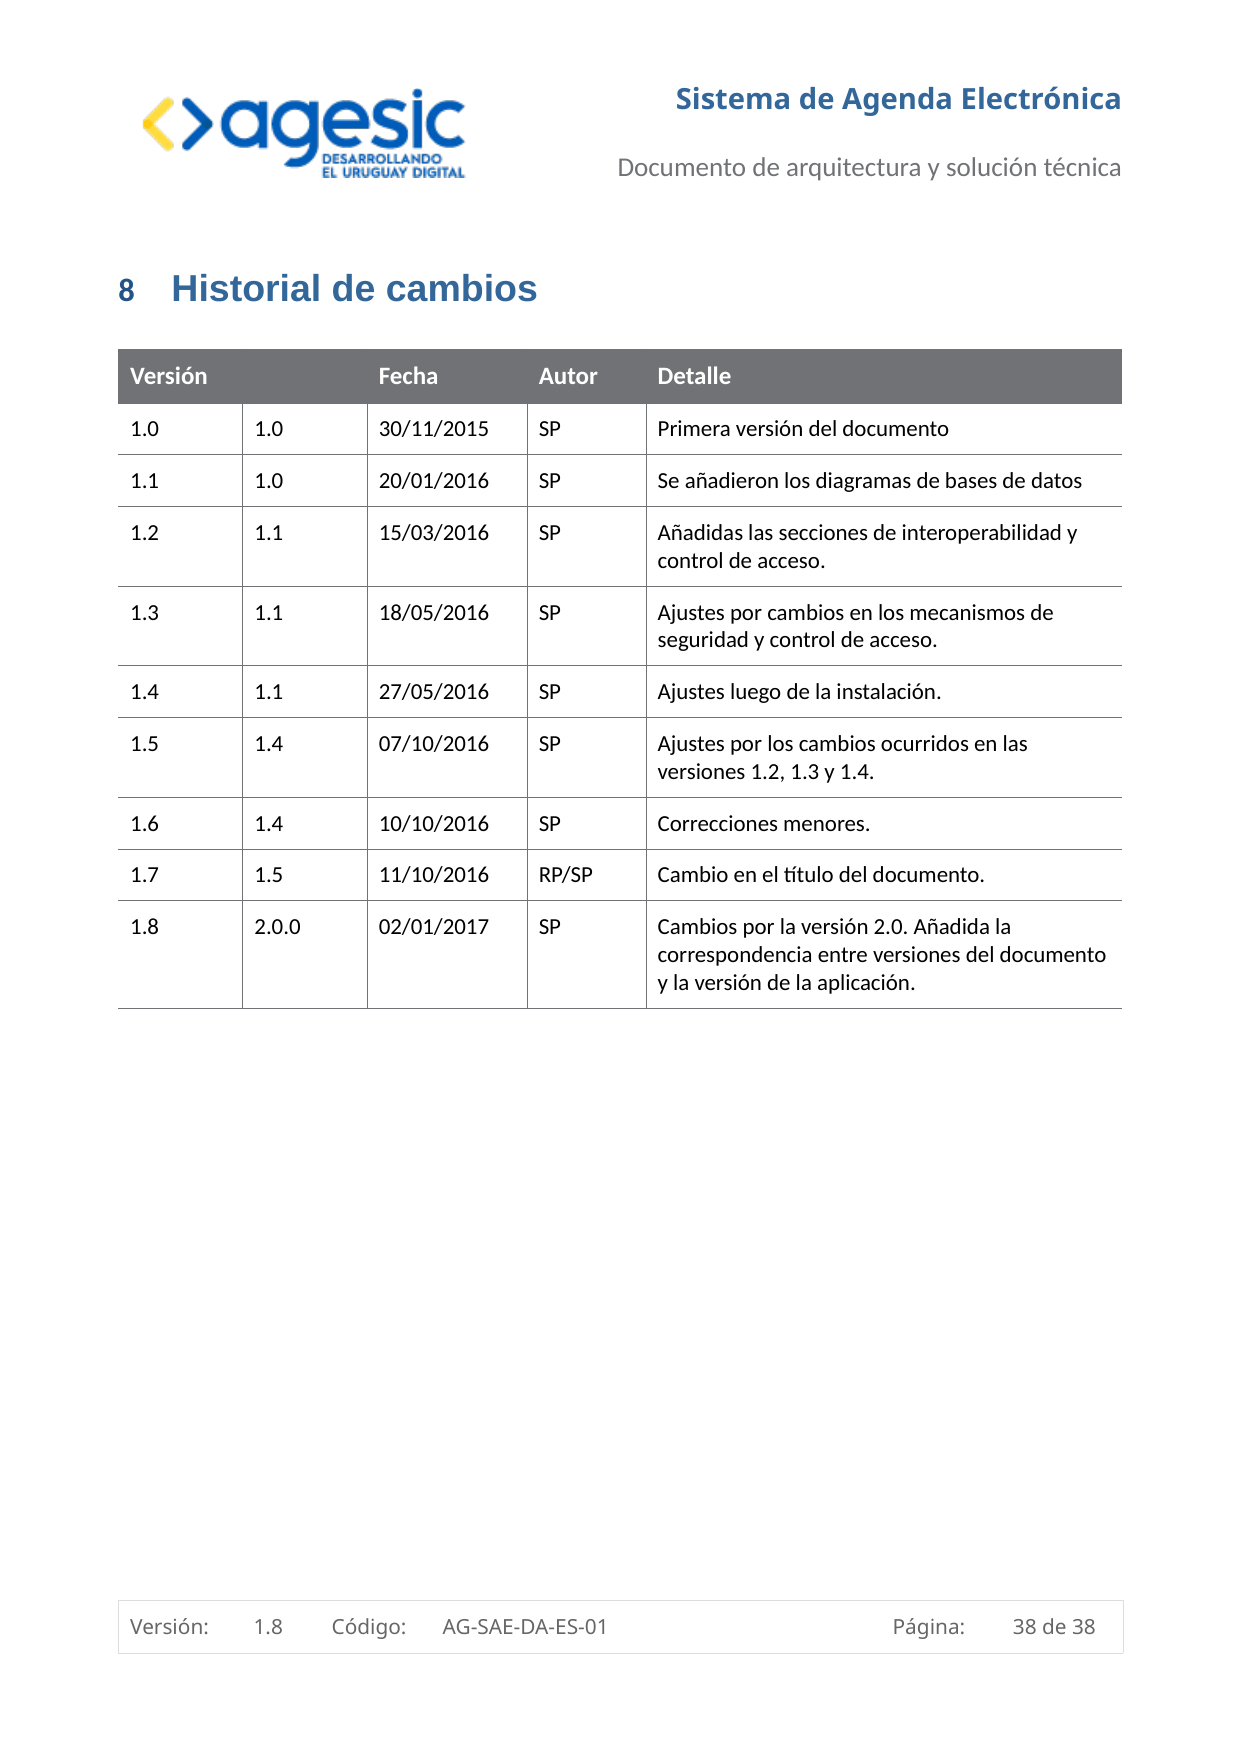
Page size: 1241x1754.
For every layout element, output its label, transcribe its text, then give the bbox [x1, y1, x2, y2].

table_cell SP [528, 587, 646, 665]
table_cell 02/01/2017 [368, 901, 527, 1008]
table_cell Se añadieron los diagramas de bases de datos [647, 455, 1122, 506]
table_cell 15/03/2016 [368, 507, 527, 586]
picture [142, 88, 466, 178]
table_cell 1.7 [118, 850, 242, 900]
table_cell Ajustes por los cambios ocurridos en las versiones 1.2, 1.3 y 1.4. [647, 718, 1122, 797]
table_header Fecha [368, 350, 527, 403]
table_cell 30/11/2015 [368, 404, 527, 454]
table_cell 1.4 [243, 798, 367, 848]
table_cell 2.0.0 [243, 901, 367, 1008]
table_cell SP [528, 455, 646, 506]
table_cell Cambio en el título del documento. [647, 850, 1122, 900]
table_header Autor [528, 350, 646, 403]
table_cell 18/05/2016 [368, 587, 527, 665]
table_cell Correcciones menores. [647, 798, 1122, 848]
table_cell 1.1 [118, 455, 242, 506]
table_cell SP [528, 901, 646, 1008]
table_cell Cambios por la versión 2.0. Añadida la correspondencia entre versiones del documento y la versión de la aplicación. [647, 901, 1122, 1008]
table_cell SP [528, 666, 646, 717]
table_cell SP [528, 718, 646, 797]
table_cell 1.8 [118, 901, 242, 1008]
table_header Detalle [647, 350, 1122, 403]
table_header [243, 350, 367, 403]
table_cell 1.3 [118, 587, 242, 665]
table_cell SP [528, 798, 646, 848]
table_cell 1.1 [243, 666, 367, 717]
table_cell 1.1 [243, 507, 367, 586]
table_cell 1.0 [118, 404, 242, 454]
table_cell 1.6 [118, 798, 242, 848]
table_cell 1.0 [243, 404, 367, 454]
table_cell SP [528, 507, 646, 586]
table_cell Ajustes por cambios en los mecanismos de seguridad y control de acceso. [647, 587, 1122, 665]
subtitle Historial de cambios [118, 266, 1122, 309]
table_cell 07/10/2016 [368, 718, 527, 797]
table_cell 1.4 [243, 718, 367, 797]
table_cell 10/10/2016 [368, 798, 527, 848]
table_cell 11/10/2016 [368, 850, 527, 900]
table_cell 1.4 [118, 666, 242, 717]
table_cell RP/SP [528, 850, 646, 900]
table_cell 1.1 [243, 587, 367, 665]
table_cell 1.0 [243, 455, 367, 506]
table_cell Ajustes luego de la instalación. [647, 666, 1122, 717]
table_cell 1.2 [118, 507, 242, 586]
table_cell 1.5 [243, 850, 367, 900]
table_cell 1.5 [118, 718, 242, 797]
table_cell 20/01/2016 [368, 455, 527, 506]
table_cell Añadidas las secciones de interoperabilidad y control de acceso. [647, 507, 1122, 586]
table_cell 27/05/2016 [368, 666, 527, 717]
table_header Versión [118, 350, 242, 403]
table_cell Primera versión del documento [647, 404, 1122, 454]
table_cell SP [528, 404, 646, 454]
